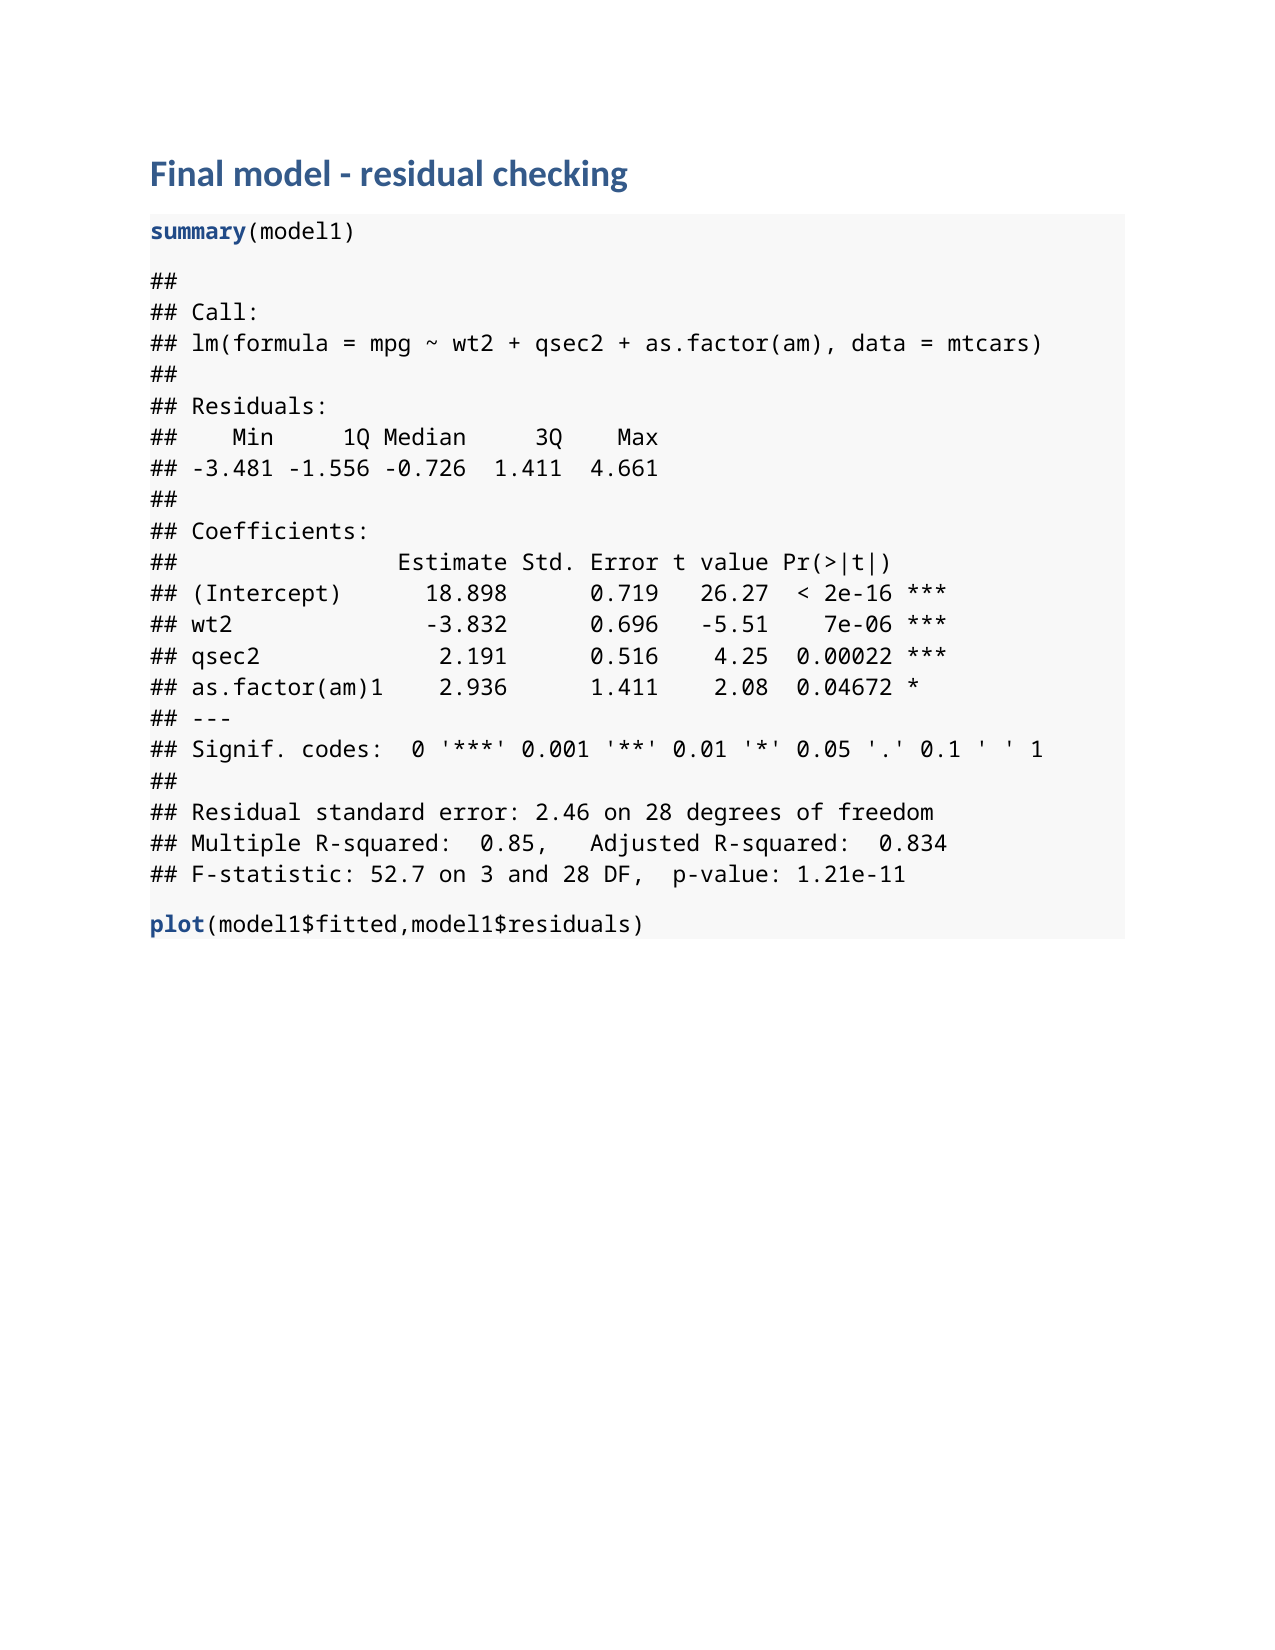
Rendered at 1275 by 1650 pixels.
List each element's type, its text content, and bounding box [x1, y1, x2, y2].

text plot(model1$fitted,model1$residuals) [150, 908, 1125, 939]
text ## ## Call: ## lm(formula = mpg ~ wt2 + qsec2 + as.factor(am), data = mtcars) ## ## Residuals: ## Min 1Q Median 3Q Max ## -3.481 -1.556 -0.726 1.411 4.661 ## ## Coefficients: ## Estimate Std. Error t value Pr(>|t|) ## (Intercept) 18.898 0.719 26.27 < 2e-16 *** ## wt2 -3.832 0.696 -5.51 7e-06 *** ## qsec2 2.191 0.516 4.25 0.00022 *** ## as.factor(am)1 2.936 1.411 2.08 0.04672 * ## --- ## Signif. codes: 0 '***' 0.001 '**' 0.01 '*' 0.05 '.' 0.1 ' ' 1 ## ## Residual standard error: 2.46 on 28 degrees of freedom ## Multiple R-squared: 0.85, Adjusted R-squared: 0.834 ## F-statistic: 52.7 on 3 and 28 DF, p-value: 1.21e-11 [150, 264, 1125, 889]
text summary(model1) [150, 214, 1125, 246]
subtitle Final model - residual checking [150, 150, 1125, 196]
